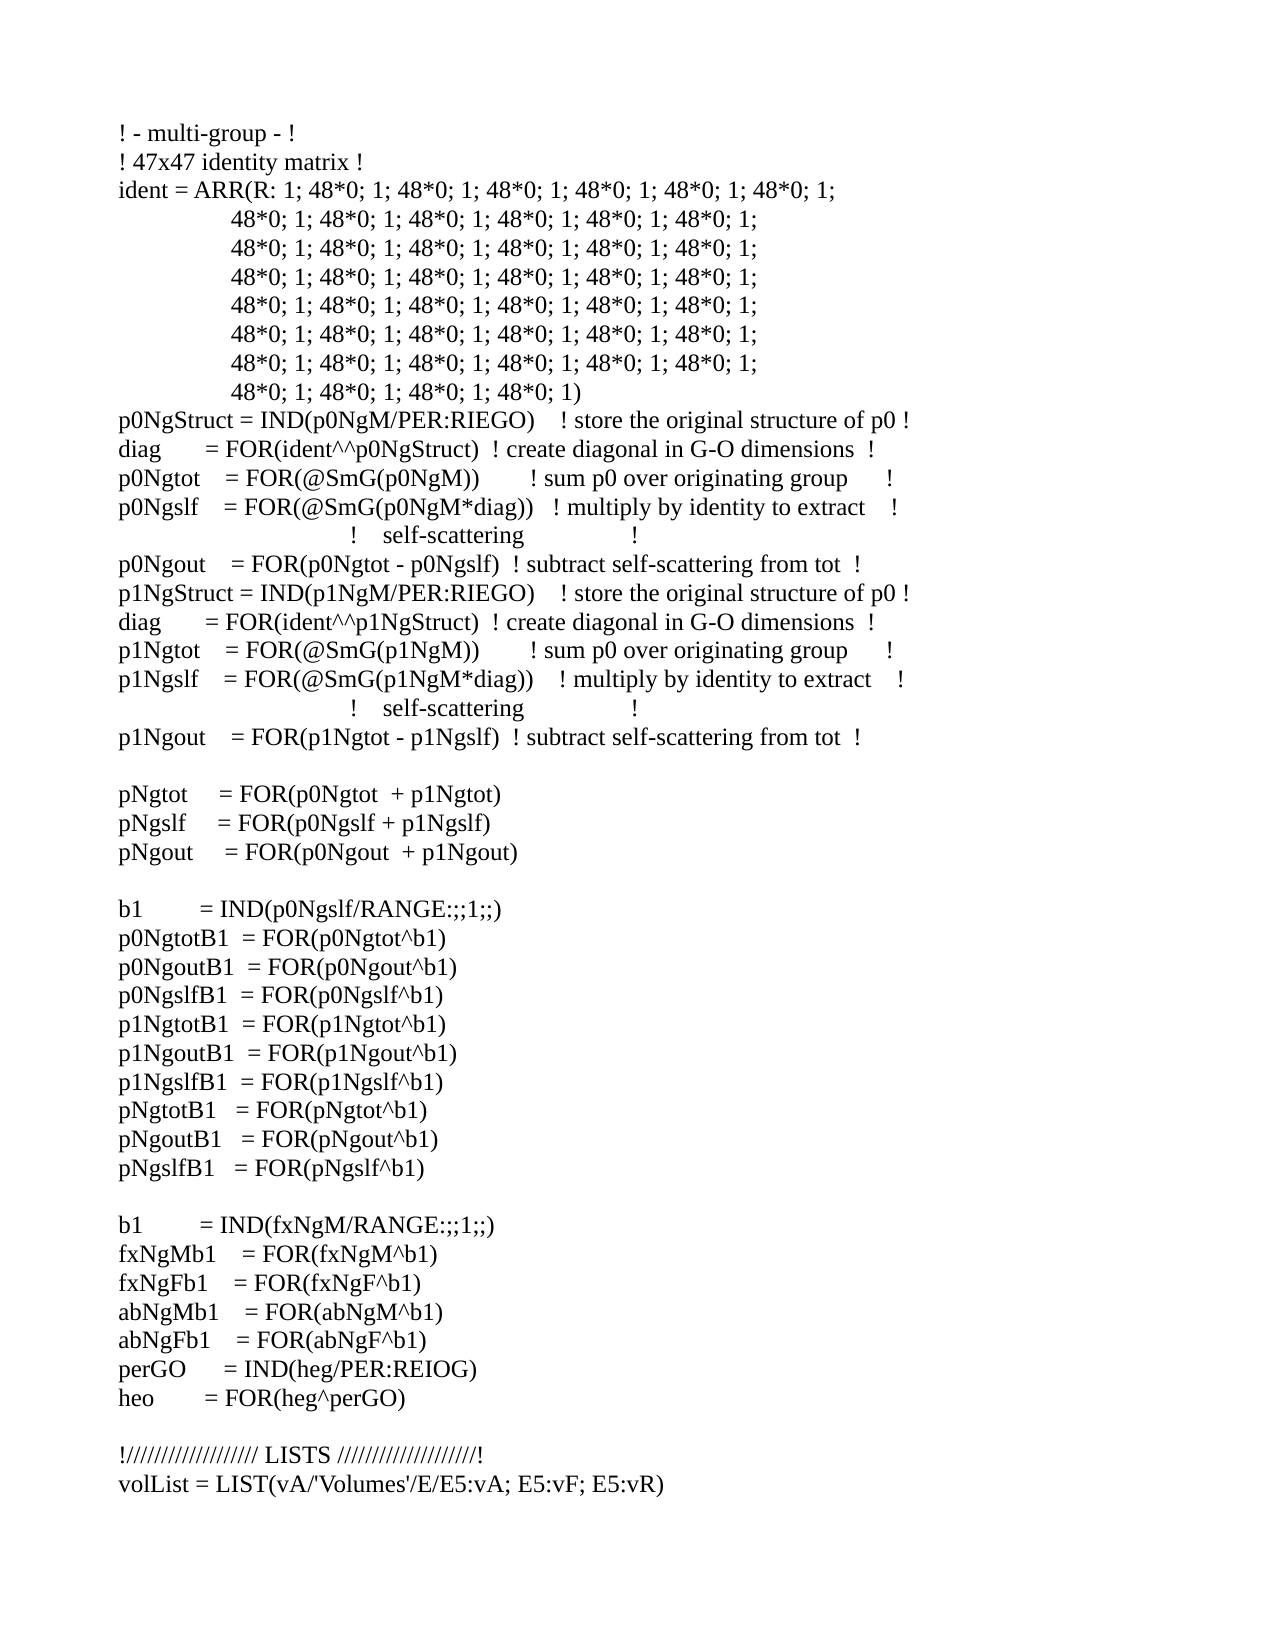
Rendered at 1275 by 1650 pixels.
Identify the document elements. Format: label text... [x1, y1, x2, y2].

text ! 47x47 identity matrix ! [118, 147, 1157, 176]
text pNgout = FOR(p0Ngout + p1Ngout) [118, 837, 1157, 866]
text p0Ngtot = FOR(@SmG(p0NgM)) ! sum p0 over originating group ! [118, 463, 1157, 492]
text p0NgtotB1 = FOR(p0Ngtot^b1) [118, 923, 1157, 952]
text p1NgslfB1 = FOR(p1Ngslf^b1) [118, 1067, 1157, 1096]
text heo = FOR(heg^perGO) [118, 1383, 1157, 1412]
text p0Ngout = FOR(p0Ngtot - p0Ngslf) ! subtract self-scattering from tot ! [118, 549, 1157, 578]
text 48*0; 1; 48*0; 1; 48*0; 1; 48*0; 1; 48*0; 1; 48*0; 1; [118, 262, 1157, 291]
text !/////////////////// LISTS ////////////////////! [118, 1441, 1157, 1469]
text p1Ngslf = FOR(@SmG(p1NgM*diag)) ! multiply by identity to extract ! [118, 664, 1157, 693]
text p0NgoutB1 = FOR(p0Ngout^b1) [118, 952, 1157, 981]
text p1NgtotB1 = FOR(p1Ngtot^b1) [118, 1009, 1157, 1038]
text p1NgStruct = IND(p1NgM/PER:RIEGO) ! store the original structure of p0 ! [118, 578, 1157, 607]
text b1 = IND(p0Ngslf/RANGE:;;1;;) [118, 894, 1157, 923]
text abNgFb1 = FOR(abNgF^b1) [118, 1326, 1157, 1354]
text 48*0; 1; 48*0; 1; 48*0; 1; 48*0; 1; 48*0; 1; 48*0; 1; [118, 233, 1157, 262]
text diag = FOR(ident^^p0NgStruct) ! create diagonal in G-O dimensions ! [118, 434, 1157, 463]
text pNgtot = FOR(p0Ngtot + p1Ngtot) [118, 779, 1157, 808]
text pNgoutB1 = FOR(pNgout^b1) [118, 1124, 1157, 1153]
text fxNgMb1 = FOR(fxNgM^b1) [118, 1239, 1157, 1268]
text p1NgoutB1 = FOR(p1Ngout^b1) [118, 1038, 1157, 1067]
text pNgslf = FOR(p0Ngslf + p1Ngslf) [118, 808, 1157, 837]
text 48*0; 1; 48*0; 1; 48*0; 1; 48*0; 1) [118, 377, 1157, 406]
text p1Ngtot = FOR(@SmG(p1NgM)) ! sum p0 over originating group ! [118, 636, 1157, 664]
text pNgslfB1 = FOR(pNgslf^b1) [118, 1153, 1157, 1182]
text 48*0; 1; 48*0; 1; 48*0; 1; 48*0; 1; 48*0; 1; 48*0; 1; [118, 291, 1157, 319]
text ! self-scattering ! [118, 521, 1157, 549]
text p0NgslfB1 = FOR(p0Ngslf^b1) [118, 981, 1157, 1009]
text ! - multi-group - ! [118, 118, 1157, 147]
text diag = FOR(ident^^p1NgStruct) ! create diagonal in G-O dimensions ! [118, 607, 1157, 636]
text volList = LIST(vA/'Volumes'/E/E5:vA; E5:vF; E5:vR) [118, 1469, 1157, 1498]
text 48*0; 1; 48*0; 1; 48*0; 1; 48*0; 1; 48*0; 1; 48*0; 1; [118, 204, 1157, 233]
text fxNgFb1 = FOR(fxNgF^b1) [118, 1268, 1157, 1297]
text 48*0; 1; 48*0; 1; 48*0; 1; 48*0; 1; 48*0; 1; 48*0; 1; [118, 348, 1157, 377]
text perGO = IND(heg/PER:REIOG) [118, 1354, 1157, 1383]
text pNgtotB1 = FOR(pNgtot^b1) [118, 1096, 1157, 1124]
text p0Ngslf = FOR(@SmG(p0NgM*diag)) ! multiply by identity to extract ! [118, 492, 1157, 521]
text 48*0; 1; 48*0; 1; 48*0; 1; 48*0; 1; 48*0; 1; 48*0; 1; [118, 319, 1157, 348]
text ident = ARR(R: 1; 48*0; 1; 48*0; 1; 48*0; 1; 48*0; 1; 48*0; 1; 48*0; 1; [118, 176, 1157, 204]
text b1 = IND(fxNgM/RANGE:;;1;;) [118, 1211, 1157, 1239]
text p1Ngout = FOR(p1Ngtot - p1Ngslf) ! subtract self-scattering from tot ! [118, 722, 1157, 751]
text ! self-scattering ! [118, 693, 1157, 722]
text abNgMb1 = FOR(abNgM^b1) [118, 1297, 1157, 1326]
text p0NgStruct = IND(p0NgM/PER:RIEGO) ! store the original structure of p0 ! [118, 406, 1157, 434]
